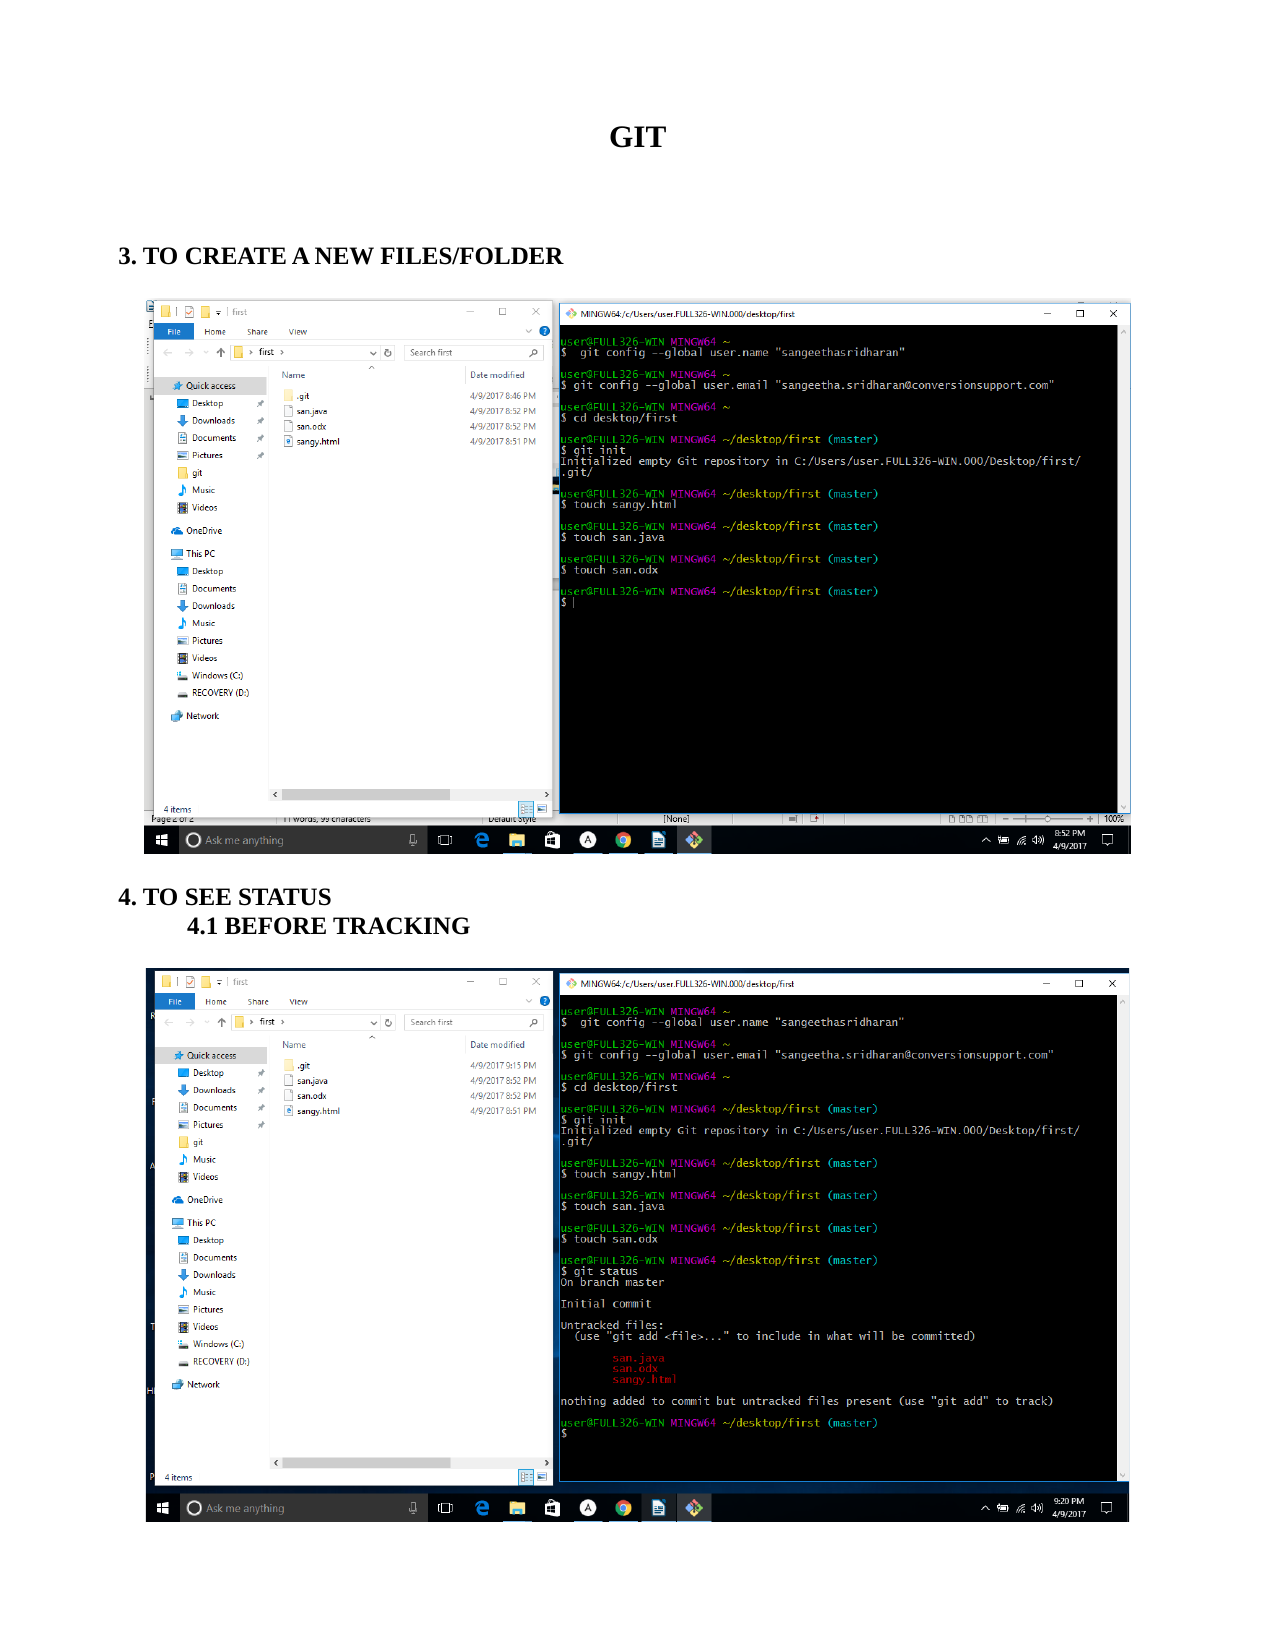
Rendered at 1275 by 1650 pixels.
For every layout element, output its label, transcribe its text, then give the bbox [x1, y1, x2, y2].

picture [144, 298, 1131, 854]
text 4. TO SEE STATUS [118, 882, 1157, 911]
text 4.1 BEFORE TRACKING [118, 911, 1157, 940]
text 3. TO CREATE A NEW FILES/FOLDER [118, 241, 1157, 270]
picture [145, 968, 1130, 1522]
